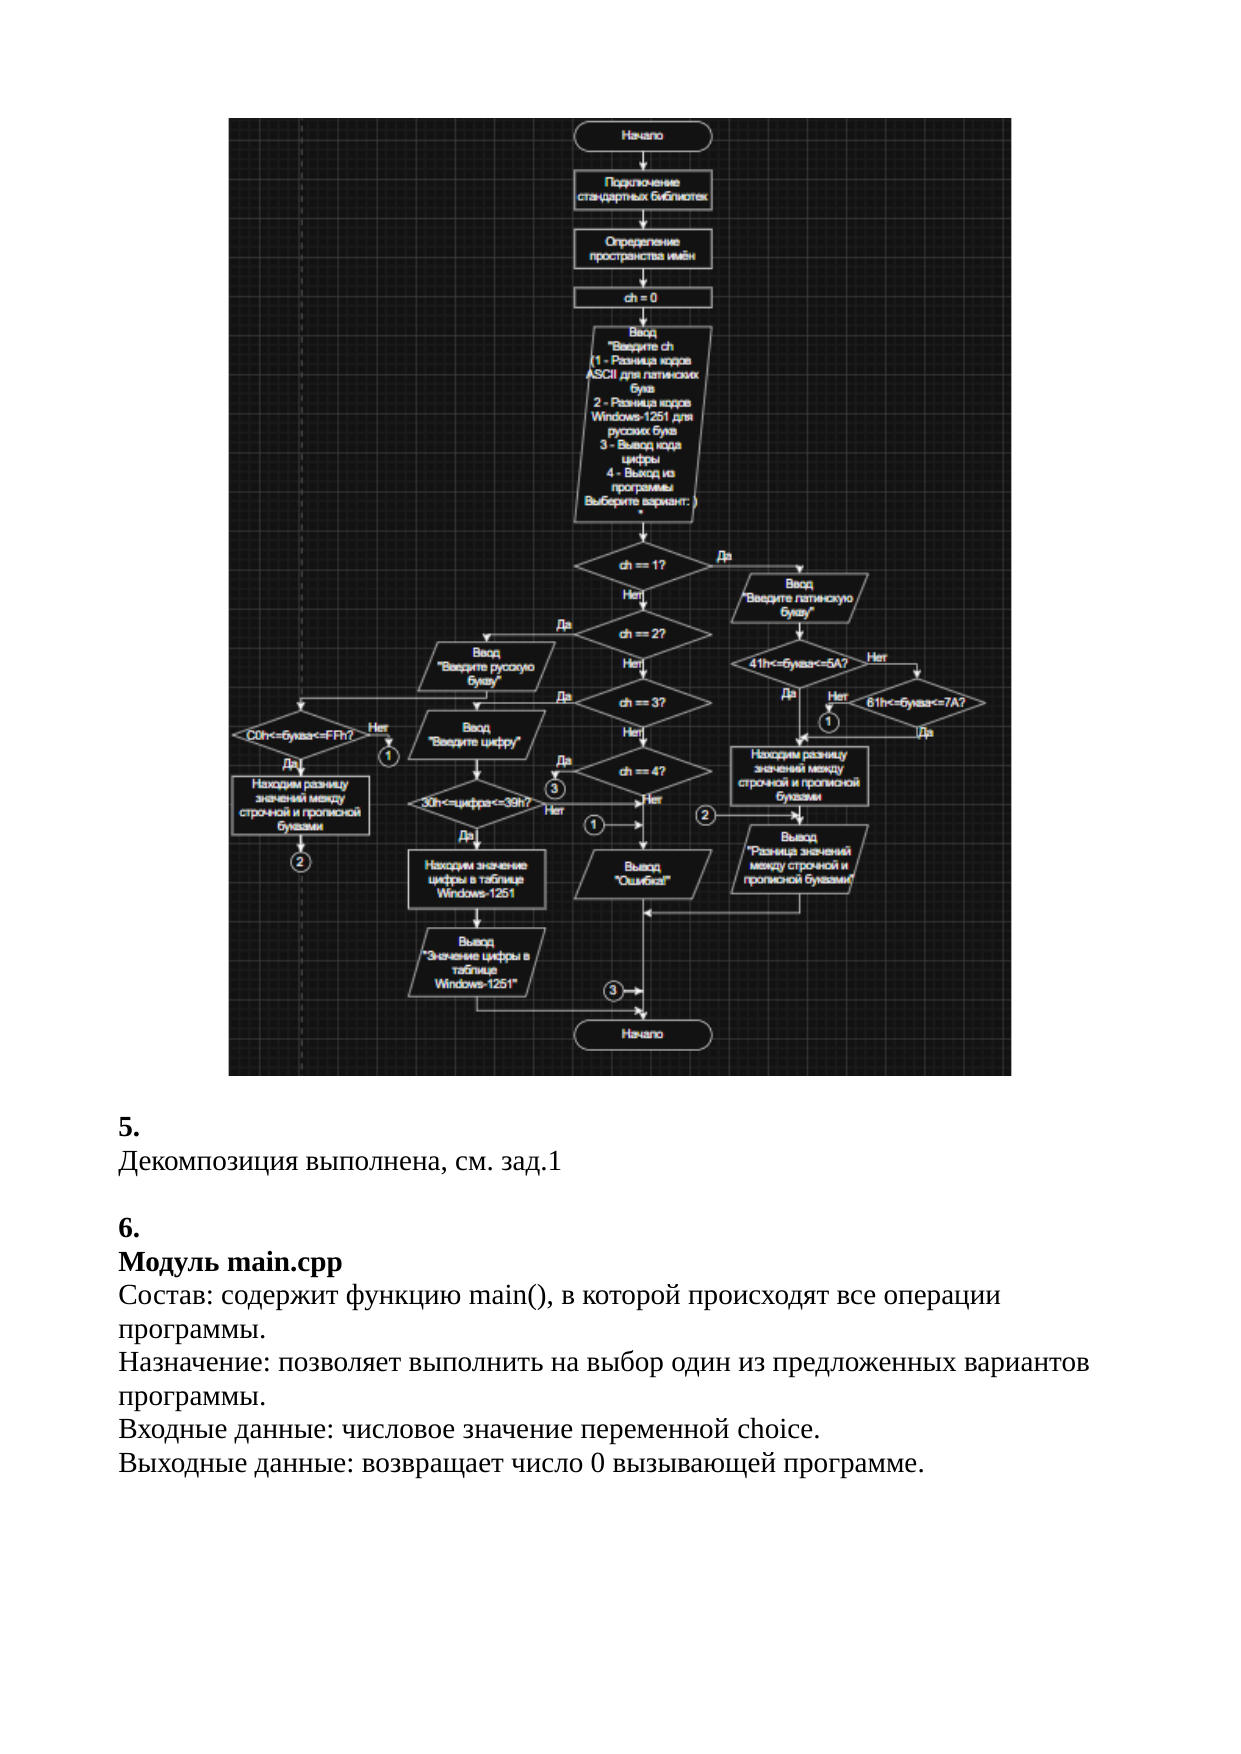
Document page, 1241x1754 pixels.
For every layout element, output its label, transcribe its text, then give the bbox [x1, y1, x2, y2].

text Назначение: позволяет выполнить на выбор один из предложенных вариантов программы. [118, 1344, 1122, 1411]
text Модуль main.cpp [118, 1244, 1122, 1277]
text Состав: содержит функцию main(), в которой происходят все операции программы. [118, 1277, 1122, 1344]
picture [228, 118, 1012, 1076]
text Декомпозиция выполнена, см. зад.1 [118, 1143, 1122, 1177]
text 6. [118, 1210, 1122, 1244]
text 5. [118, 1109, 1122, 1143]
text Входные данные: числовое значение переменной choice. [118, 1411, 1122, 1445]
text Выходные данные: возвращает число 0 вызывающей программе. [118, 1445, 1122, 1478]
